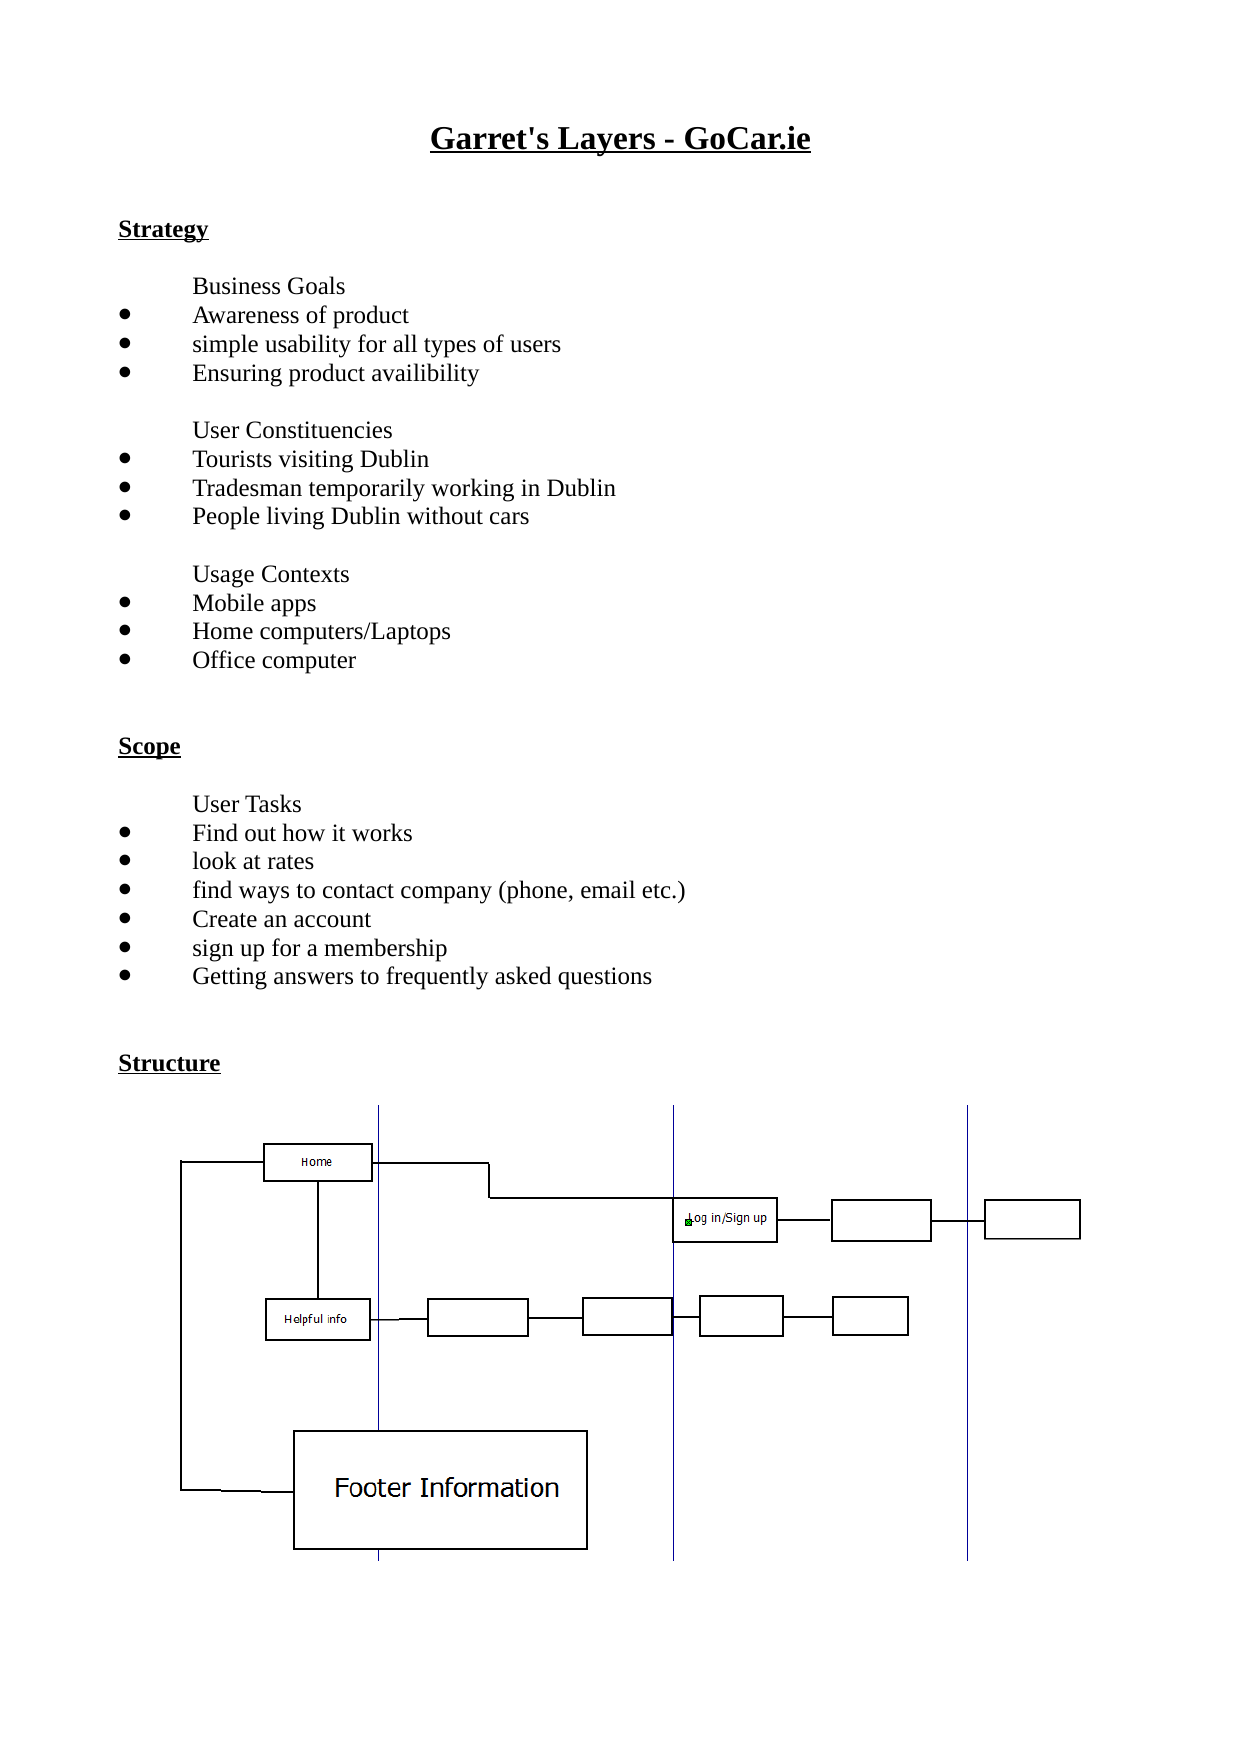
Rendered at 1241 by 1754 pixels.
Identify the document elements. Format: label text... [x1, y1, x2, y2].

text Structure [118, 1048, 1122, 1076]
text ⦁ Awareness of product [118, 300, 1122, 329]
text ⦁ Ensuring product availibility [118, 358, 1122, 386]
text Scope [118, 731, 1122, 760]
text ⦁ Mobile apps [118, 588, 1122, 616]
text User Constituencies [118, 415, 1122, 444]
text ⦁ Getting answers to frequently asked questions [118, 961, 1122, 990]
text User Tasks [118, 789, 1122, 818]
text ⦁ find ways to contact company (phone, email etc.) [118, 875, 1122, 904]
text ⦁ sign up for a membership [118, 933, 1122, 961]
text ⦁ Tourists visiting Dublin [118, 444, 1122, 473]
text Strategy [118, 214, 1122, 243]
text ⦁ People living Dublin without cars [118, 501, 1122, 530]
text ⦁ Create an account [118, 904, 1122, 933]
text Usage Contexts [118, 559, 1122, 588]
text Garret's Layers - GoCar.ie [118, 118, 1122, 156]
text ⦁ Home computers/Laptops [118, 616, 1122, 645]
text ⦁ Office computer [118, 645, 1122, 674]
text ⦁ Tradesman temporarily working in Dublin [118, 473, 1122, 501]
text Business Goals [118, 271, 1122, 300]
text ⦁ simple usability for all types of users [118, 329, 1122, 358]
text ⦁ Find out how it works [118, 818, 1122, 846]
text ⦁ look at rates [118, 846, 1122, 875]
